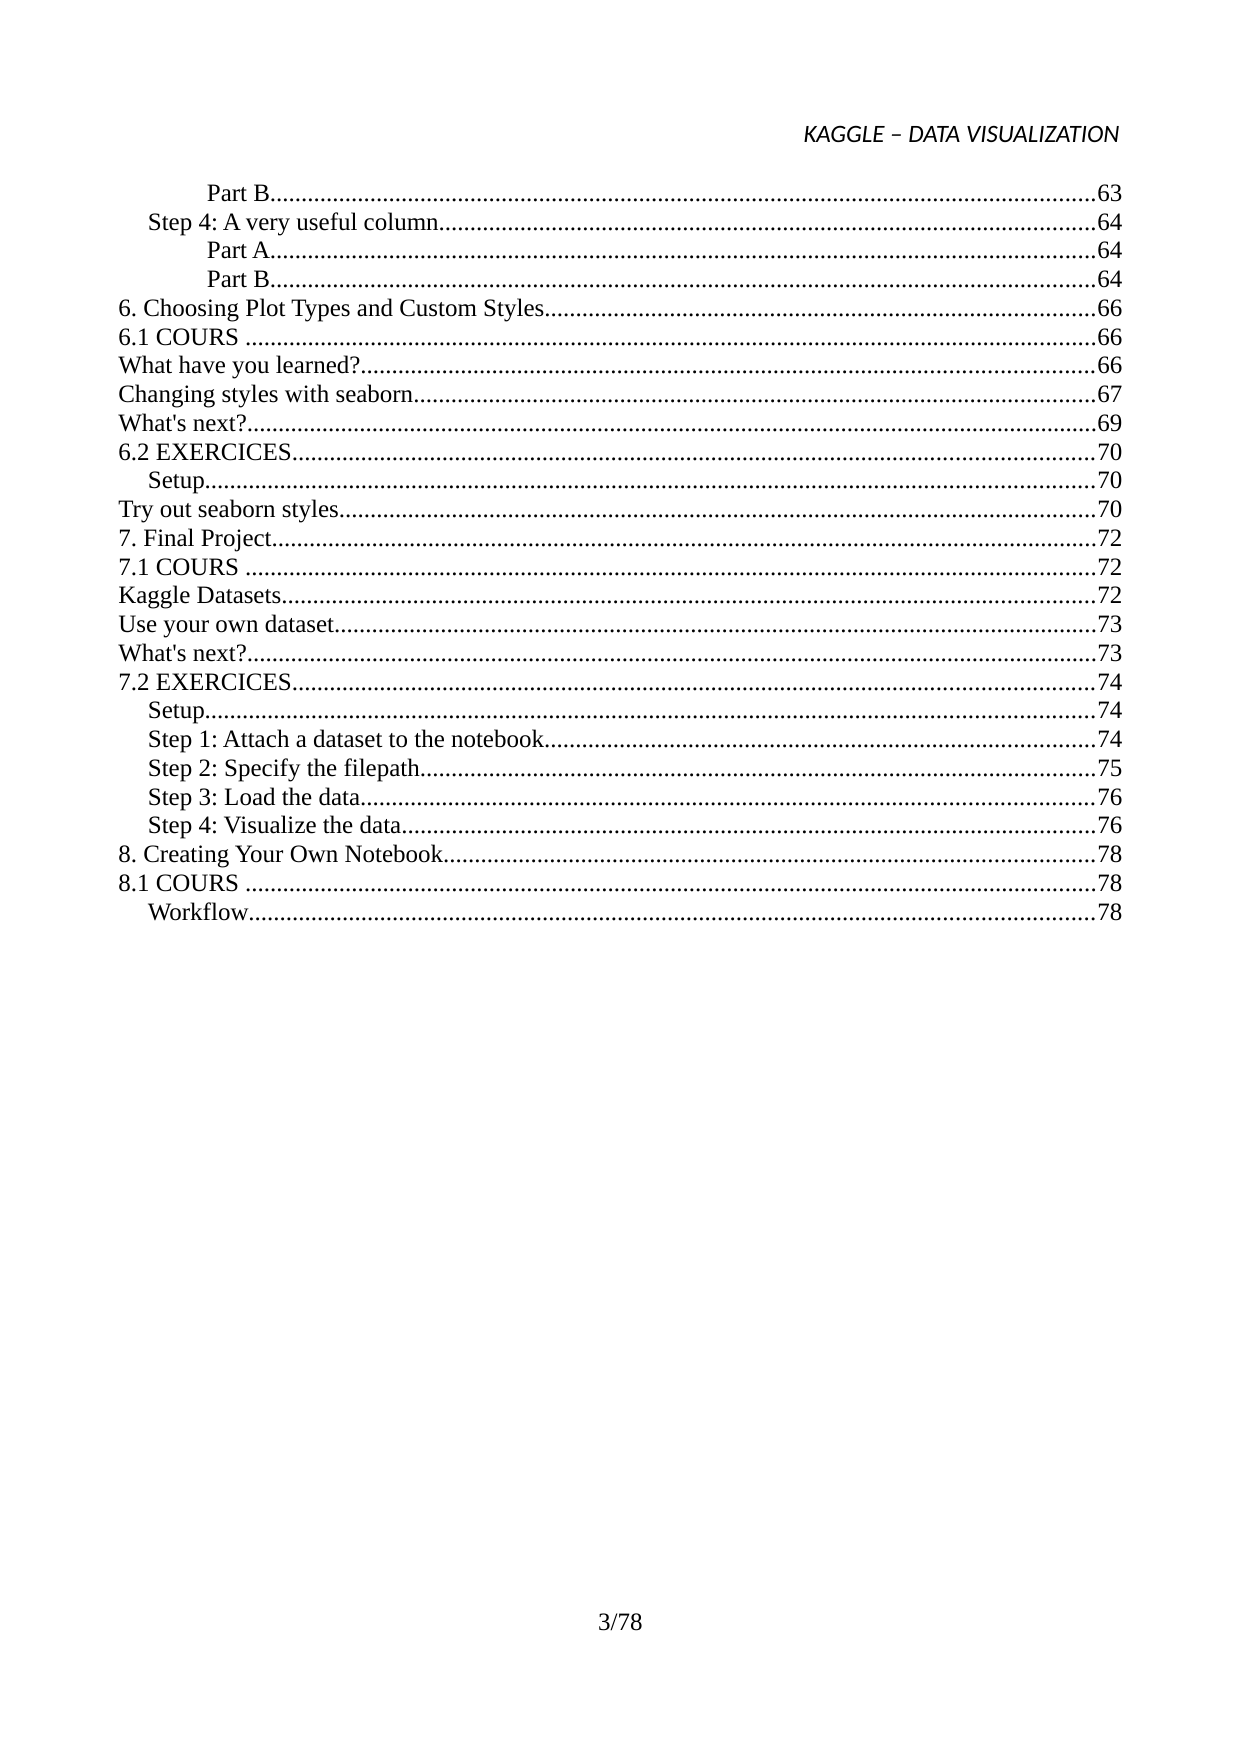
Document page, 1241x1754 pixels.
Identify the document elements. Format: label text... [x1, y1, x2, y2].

text Try out seaborn styles 70 [118, 494, 1122, 523]
text 6.2 EXERCICES 70 [118, 437, 1122, 466]
text 8. Creating Your Own Notebook 78 [118, 839, 1122, 868]
text Use your own dataset 73 [118, 609, 1122, 638]
text Step 4: Visualize the data 76 [148, 811, 1122, 839]
text 6. Choosing Plot Types and Custom Styles 66 [118, 293, 1122, 322]
text Setup 74 [148, 696, 1122, 724]
text 7.2 EXERCICES 74 [118, 667, 1122, 696]
text What's next? 69 [118, 408, 1122, 437]
text Step 3: Load the data 76 [148, 782, 1122, 811]
text Part B 63 [207, 178, 1122, 207]
text What's next? 73 [118, 638, 1122, 667]
text Part A 64 [207, 236, 1122, 264]
text Setup 70 [148, 466, 1122, 494]
text 6.1 COURS 66 [118, 322, 1122, 351]
text 8.1 COURS 78 [118, 868, 1122, 897]
text Step 1: Attach a dataset to the notebook 74 [148, 724, 1122, 753]
text Kaggle Datasets 72 [118, 581, 1122, 609]
text Step 2: Specify the filepath 75 [148, 753, 1122, 782]
text Part B 64 [207, 264, 1122, 293]
text 7. Final Project 72 [118, 523, 1122, 552]
text Workflow 78 [148, 897, 1122, 926]
text Changing styles with seaborn 67 [118, 379, 1122, 408]
text 7.1 COURS 72 [118, 552, 1122, 581]
text What have you learned? 66 [118, 351, 1122, 379]
text Step 4: A very useful column 64 [148, 207, 1122, 236]
